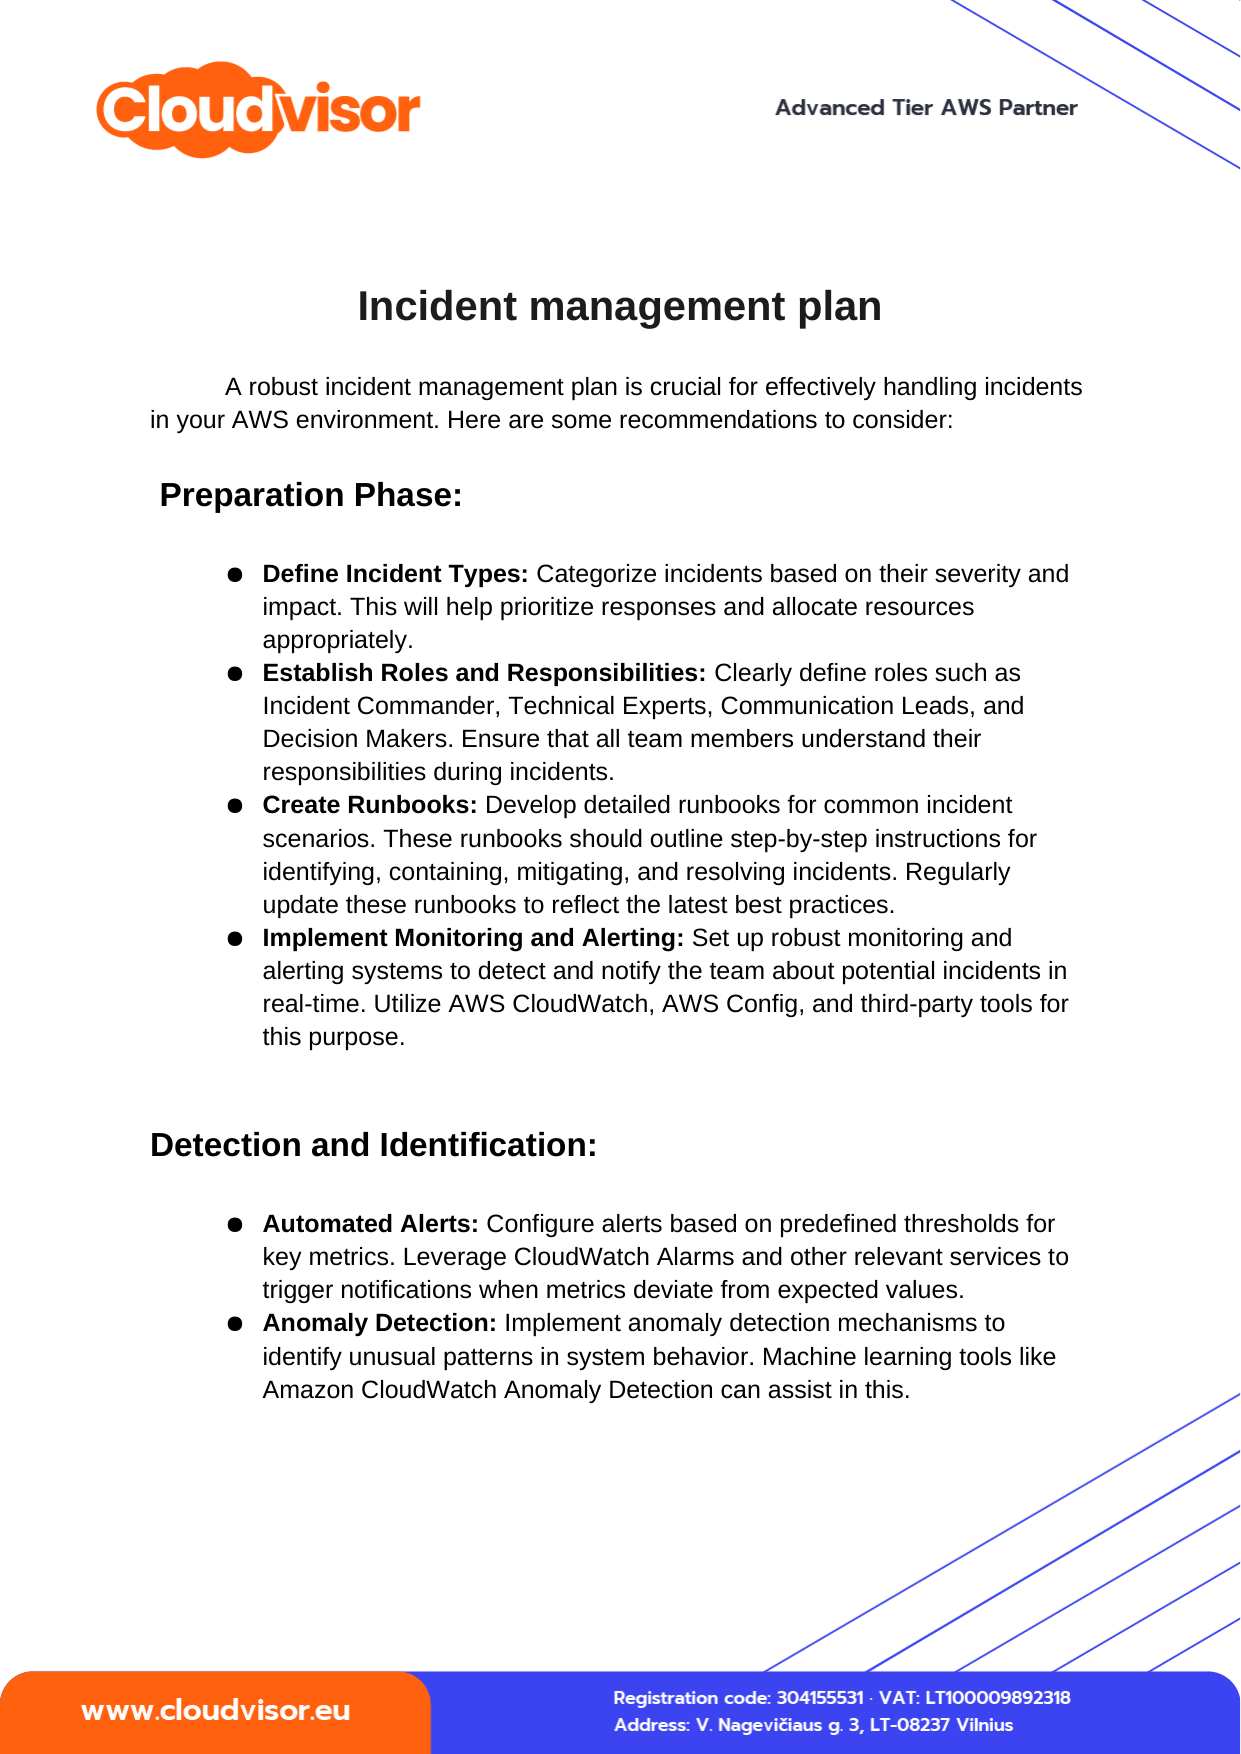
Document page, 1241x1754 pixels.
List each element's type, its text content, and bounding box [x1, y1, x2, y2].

picture [0, 0, 1241, 1754]
list Create Runbooks: Develop detailed runbooks for common incident scenarios. These runbooks should outline step-by-step instructions for identifying, containing, mitigating, and resolving incidents. Regularly update these runbooks to reflect the latest best practices. [225, 790, 1090, 918]
list Define Incident Types: Categorize incidents based on their severity and impact. This will help prioritize responses and allocate resources appropriately. [225, 559, 1090, 654]
text A robust incident management plan is crucial for effectively handling incidents in your AWS environment. Here are some recommendations to consider: [150, 372, 1090, 433]
list Establish Roles and Responsibilities: Clearly define roles such as Incident Commander, Technical Experts, Communication Leads, and Decision Makers. Ensure that all team members understand their responsibilities during incidents. [225, 658, 1090, 786]
subtitle Detection and Identification: [150, 1125, 1090, 1164]
subtitle Incident management plan [150, 281, 1090, 329]
subtitle Preparation Phase: [159, 475, 1090, 513]
list Implement Monitoring and Alerting: Set up robust monitoring and alerting systems to detect and notify the team about potential incidents in real-time. Utilize AWS CloudWatch, AWS Config, and third-party tools for this purpose. [225, 923, 1090, 1051]
list Automated Alerts: Configure alerts based on predefined thresholds for key metrics. Leverage CloudWatch Alarms and other relevant services to trigger notifications when metrics deviate from expected values. [225, 1209, 1090, 1304]
list Anomaly Detection: Implement anomaly detection mechanisms to identify unusual patterns in system behavior. Machine learning tools like Amazon CloudWatch Anomaly Detection can assist in this. [225, 1308, 1090, 1403]
